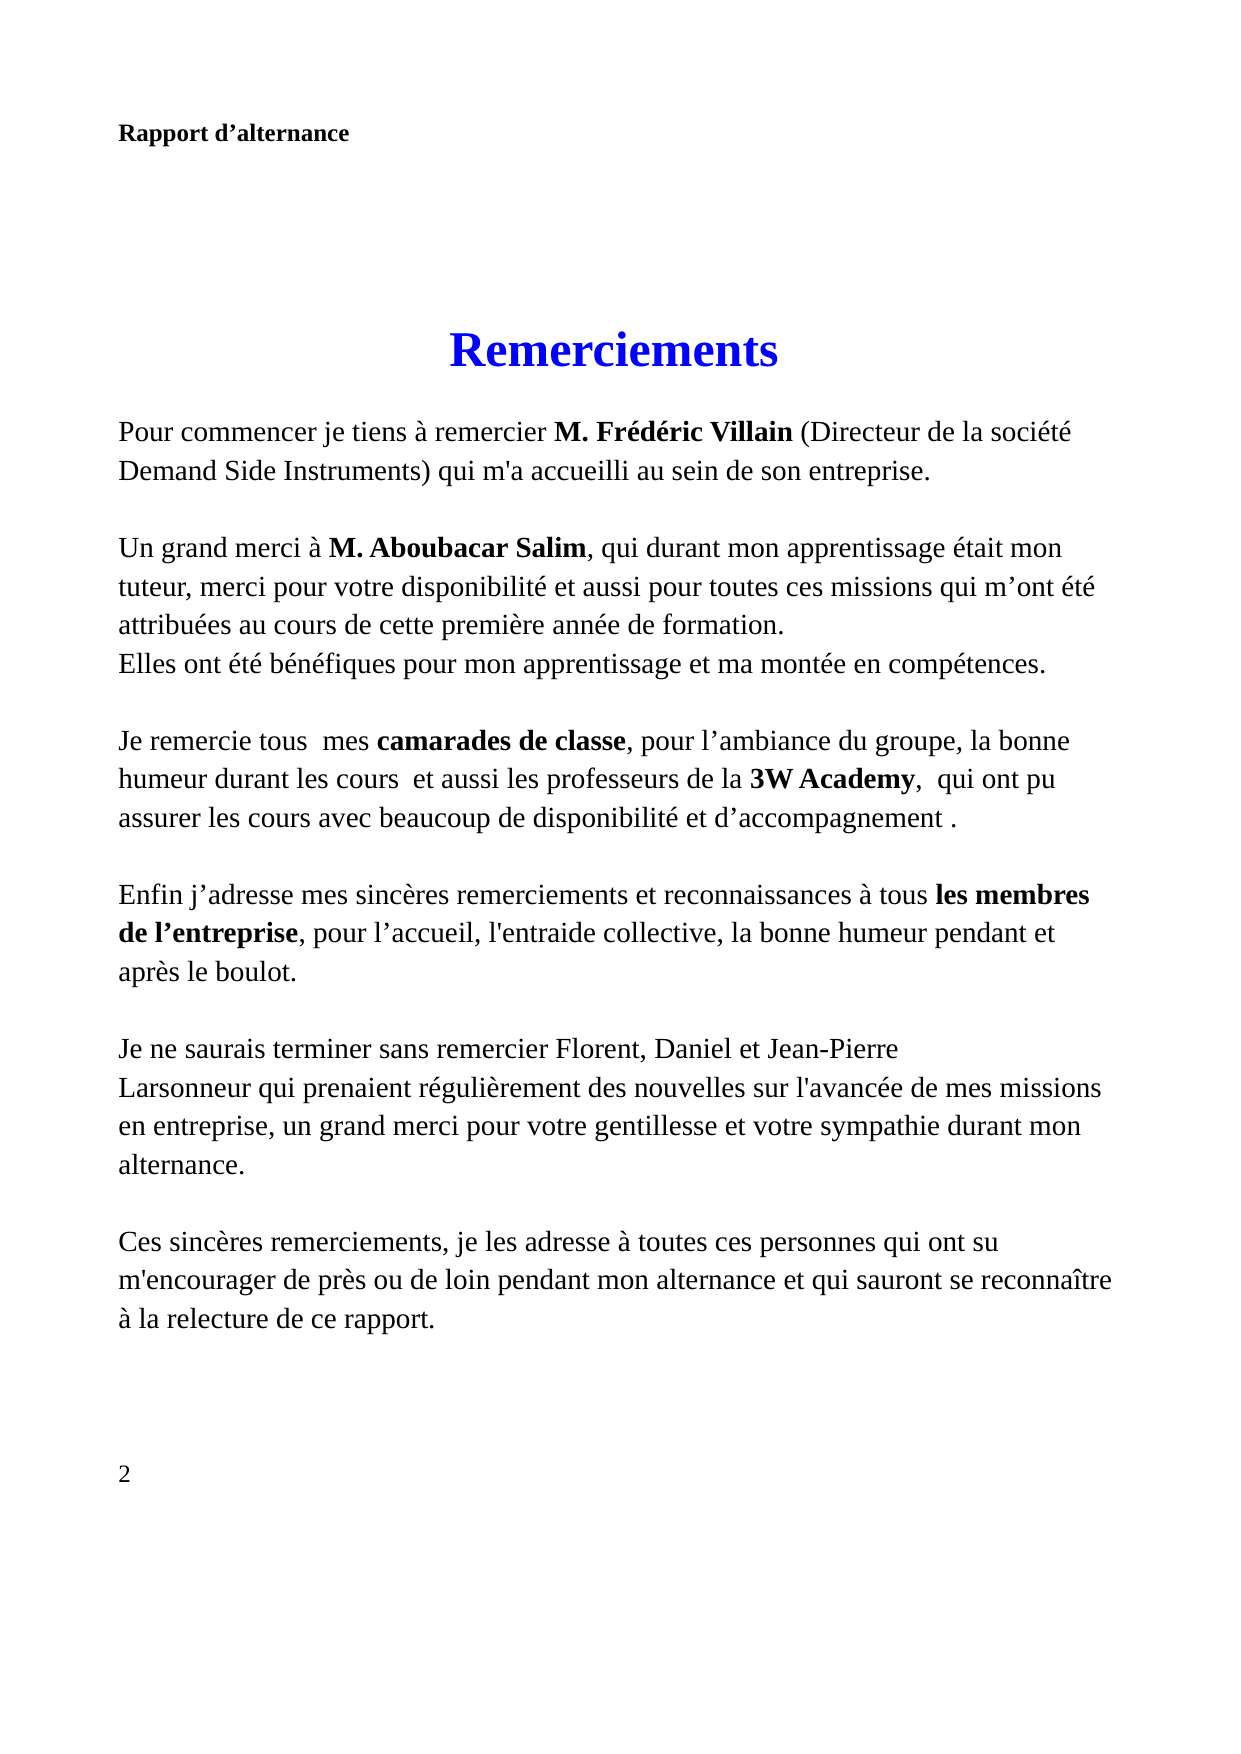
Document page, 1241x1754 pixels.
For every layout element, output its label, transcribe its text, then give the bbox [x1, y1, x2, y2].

text Larsonneur qui prenaient régulièrement des nouvelles sur l'avancée de mes missions en entreprise, un grand merci pour votre gentillesse et votre sympathie durant mon alternance. [118, 1070, 1122, 1180]
text Remerciements [118, 320, 1122, 378]
text Elles ont été bénéfiques pour mon apprentissage et ma montée en compétences. [118, 646, 1122, 679]
text Enfin j’adresse mes sincères remerciements et reconnaissances à tous les membres de l’entreprise, pour l’accueil, l'entraide collective, la bonne humeur pendant et après le boulot. [118, 877, 1122, 988]
text Je remercie tous mes camarades de classe, pour l’ambiance du groupe, la bonne humeur durant les cours et aussi les professeurs de la 3W Academy, qui ont pu assurer les cours avec beaucoup de disponibilité et d’accompagnement . [118, 723, 1122, 833]
text 2 [118, 1459, 1122, 1488]
text Je ne saurais terminer sans remercier Florent, Daniel et Jean-Pierre [118, 1031, 1122, 1065]
text Ces sincères remerciements, je les adresse à toutes ces personnes qui ont su m'encourager de près ou de loin pendant mon alternance et qui sauront se reconnaître à la relecture de ce rapport. [118, 1224, 1122, 1334]
text Un grand merci à M. Aboubacar Salim, qui durant mon apprentissage était mon tuteur, merci pour votre disponibilité et aussi pour toutes ces missions qui m’ont été attribuées au cours de cette première année de formation. [118, 530, 1122, 641]
text Pour commencer je tiens à remercier M. Frédéric Villain (Directeur de la société Demand Side Instruments) qui m'a accueilli au sein de son entreprise. [118, 414, 1122, 487]
